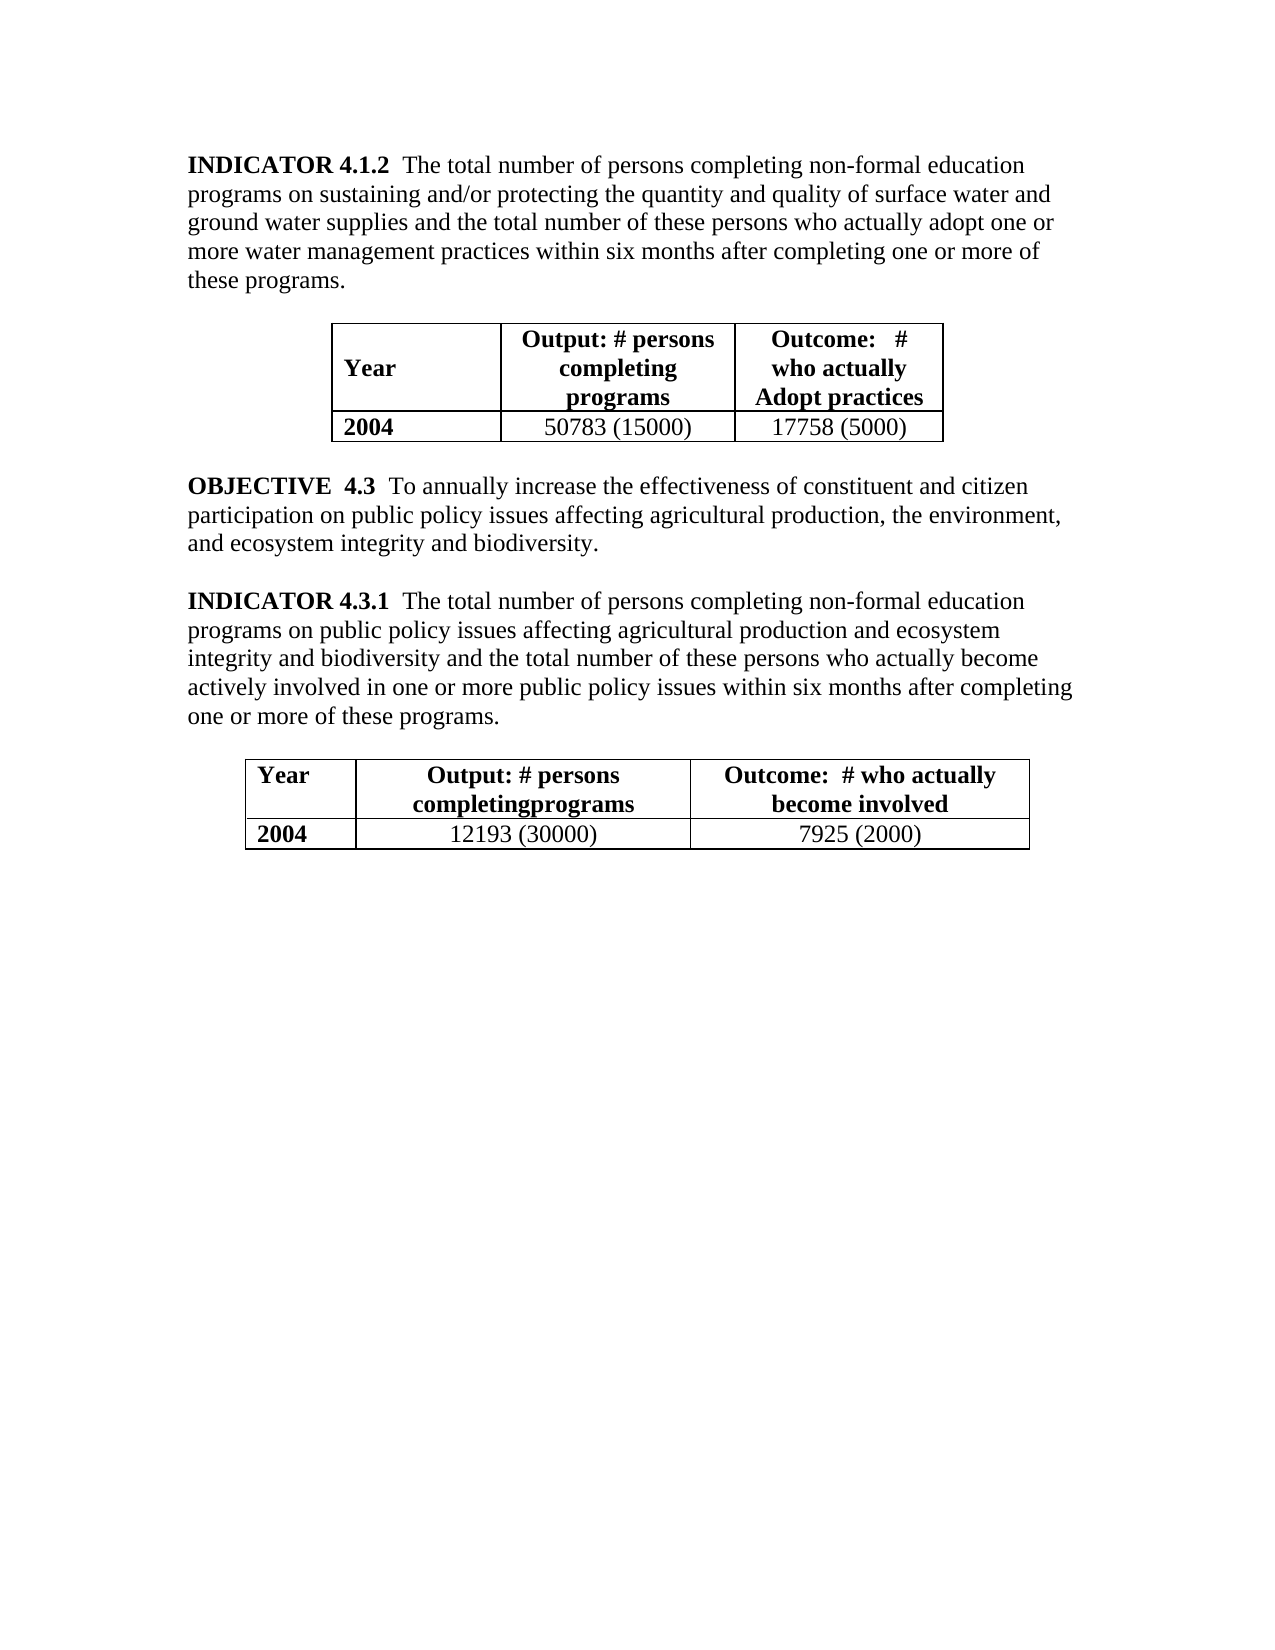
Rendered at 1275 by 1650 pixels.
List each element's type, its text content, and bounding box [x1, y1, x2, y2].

table_header Outcome: # who actually become involved [691, 760, 1029, 817]
table_cell 12193 (30000) [357, 819, 690, 848]
table_header Year [246, 760, 355, 817]
table_header Year [333, 324, 500, 410]
table_cell 17758 (5000) [736, 412, 942, 441]
text OBJECTIVE 4.3 To annually increase the effectiveness of constituent and citizen participation on public policy issues affecting agricultural production, the environment, and ecosystem integrity and biodiversity. [187, 471, 1087, 557]
table_cell 7925 (2000) [691, 819, 1029, 848]
table_cell 2004 [333, 412, 500, 441]
text INDICATOR 4.1.2 The total number of persons completing non-formal education programs on sustaining and/or protecting the quantity and quality of surface water and ground water supplies and the total number of these persons who actually adopt one or more water management practices within six months after completing one or more of these programs. [187, 150, 1087, 294]
table_header Outcome: # who actually Adopt practices [736, 324, 942, 410]
table_header Output: # persons completingprograms [357, 760, 690, 817]
table_cell 2004 [246, 819, 355, 848]
table_header Output: # persons completing programs [502, 324, 734, 410]
table_cell 50783 (15000) [502, 412, 734, 441]
text INDICATOR 4.3.1 The total number of persons completing non-formal education programs on public policy issues affecting agricultural production and ecosystem integrity and biodiversity and the total number of these persons who actually become actively involved in one or more public policy issues within six months after completing one or more of these programs. [187, 586, 1087, 730]
